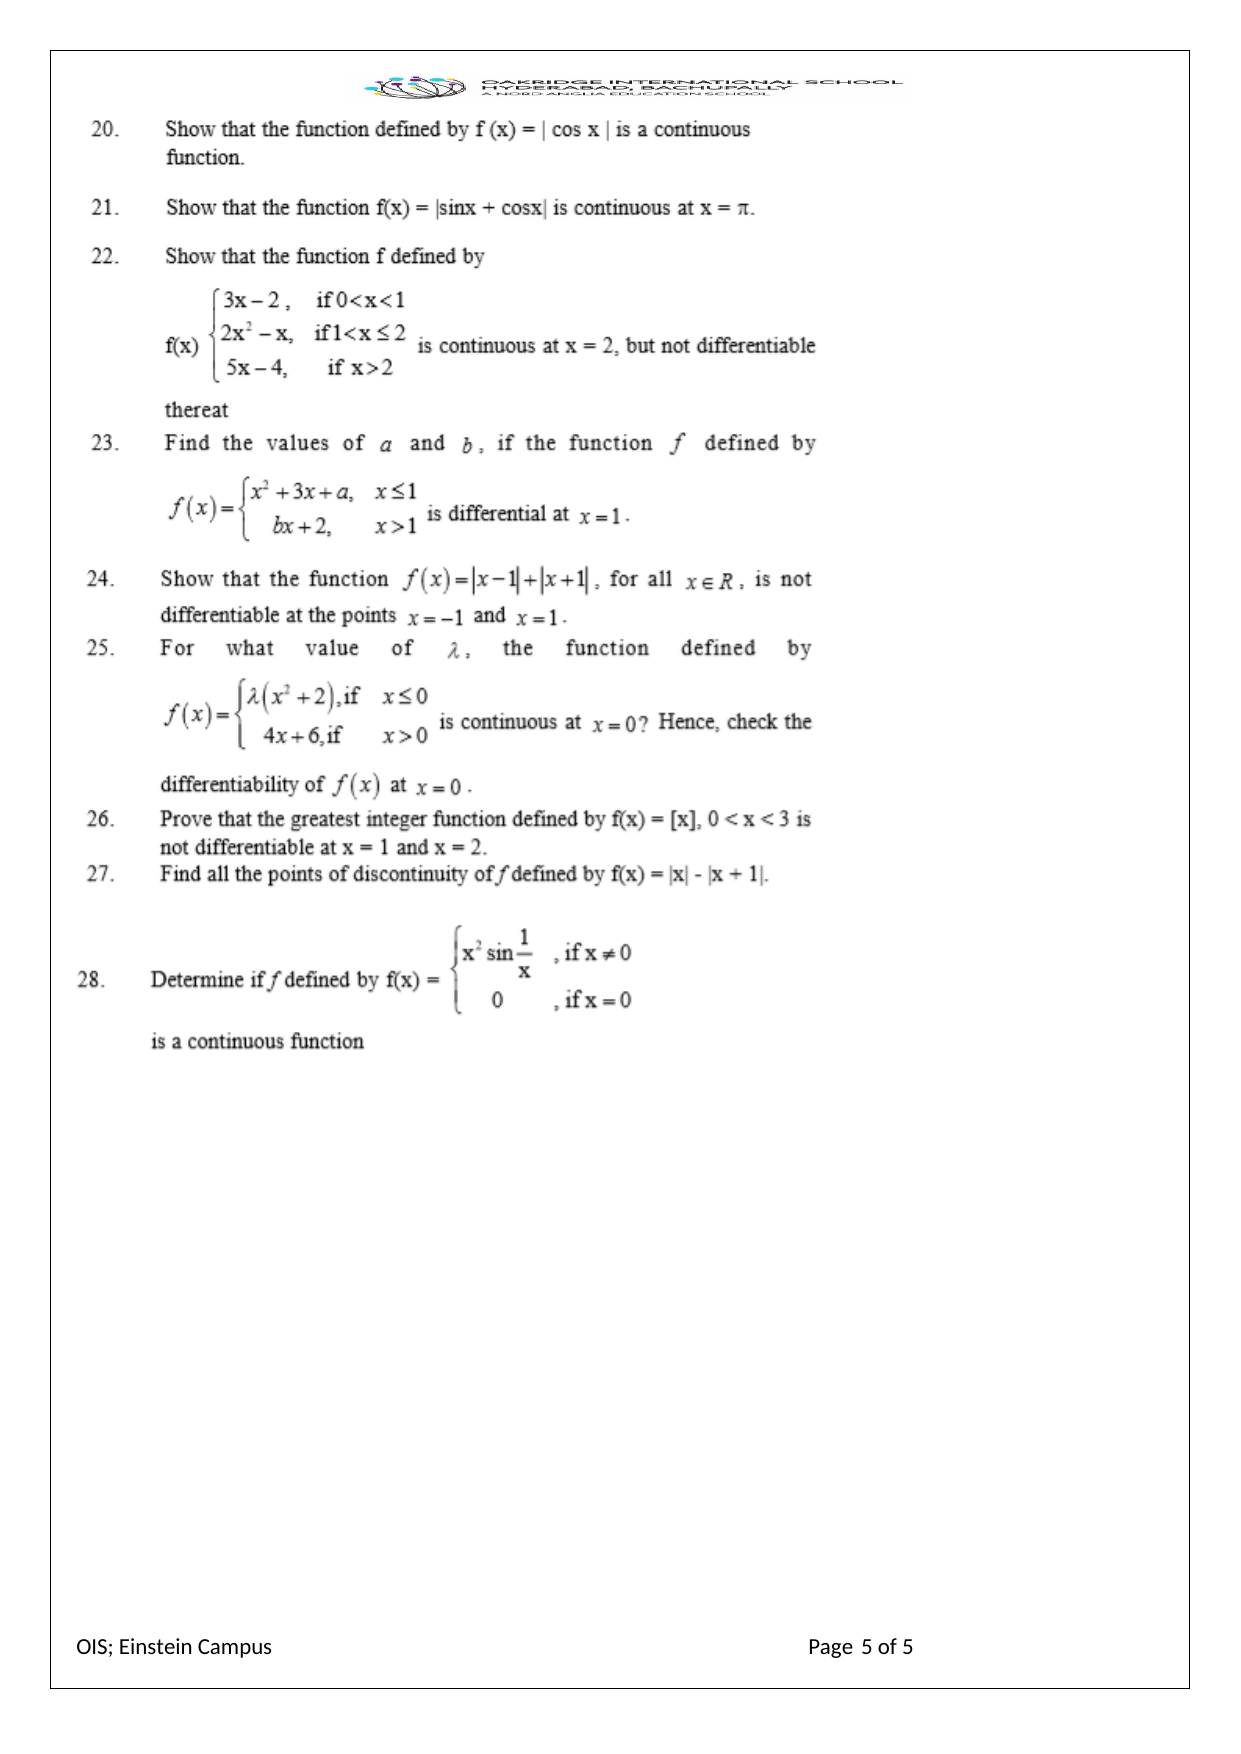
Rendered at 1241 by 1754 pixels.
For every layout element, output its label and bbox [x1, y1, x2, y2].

picture [76, 916, 655, 1072]
picture [76, 562, 833, 903]
picture [76, 74, 911, 549]
